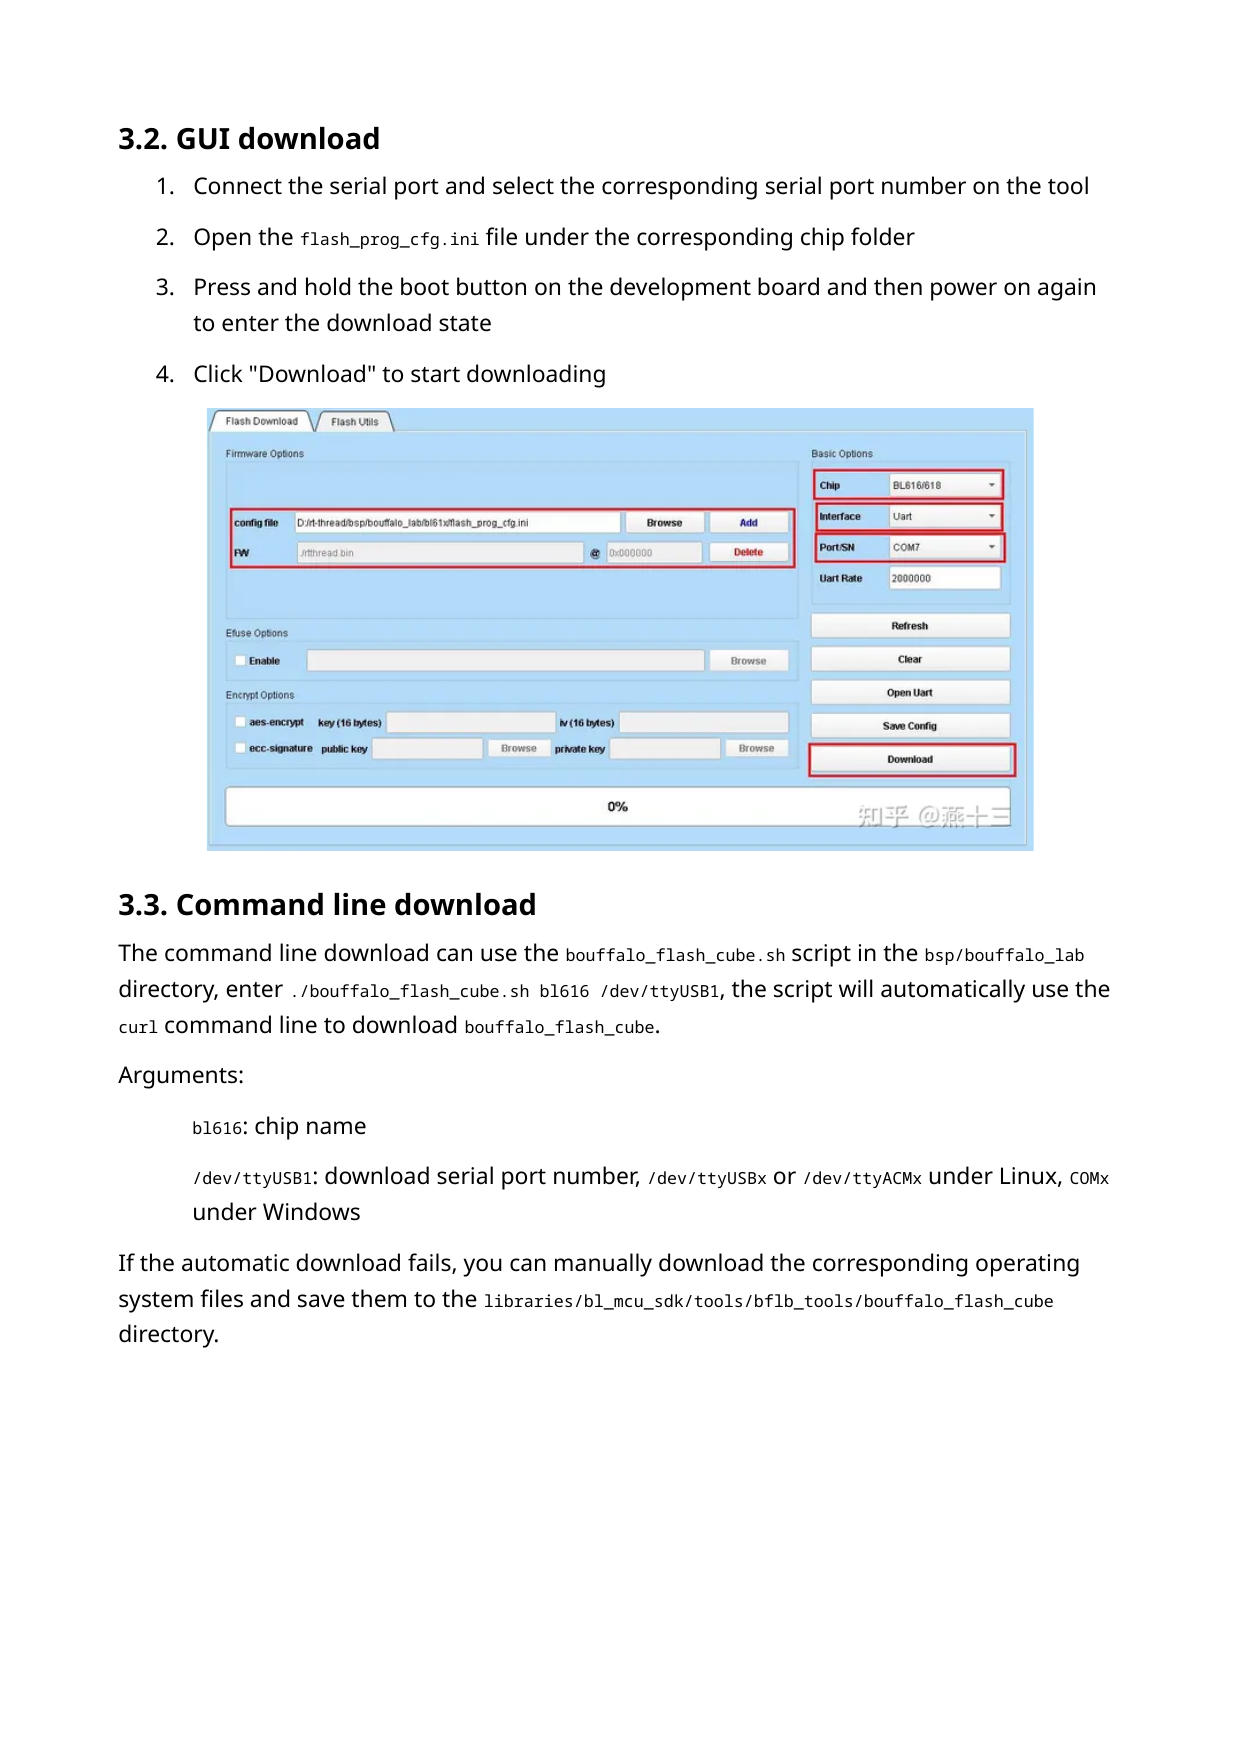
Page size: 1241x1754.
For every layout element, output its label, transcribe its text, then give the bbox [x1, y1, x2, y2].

subtitle 3.2. GUI download [118, 118, 1122, 158]
list Press and hold the boot button on the development board and then power on again to enter the download state [156, 271, 1122, 338]
list Click "Download" to start downloading [156, 358, 1122, 389]
text Arguments: [118, 1059, 1122, 1090]
list Connect the serial port and select the corresponding serial port number on the tool [156, 170, 1122, 202]
text bl616: chip name [192, 1109, 1122, 1141]
list Open the flash_prog_cfg.ini file under the corresponding chip folder [156, 221, 1122, 252]
text The command line download can use the bouffalo_flash_cube.sh script in the bsp/bouffalo_lab directory, enter ./bouffalo_flash_cube.sh bl616 /dev/ttyUSB1, the script will automatically use the curl command line to download bouffalo_flash_cube. [118, 937, 1122, 1040]
picture [206, 408, 1034, 851]
text /dev/ttyUSB1: download serial port number, /dev/ttyUSBx or /dev/ttyACMx under Linux, COMx under Windows [192, 1160, 1122, 1227]
text If the automatic download fails, you can manually download the corresponding operating system files and save them to the libraries/bl_mcu_sdk/tools/bflb_tools/bouffalo_flash_cube directory. [118, 1247, 1122, 1350]
subtitle 3.3. Command line download [118, 884, 1122, 924]
